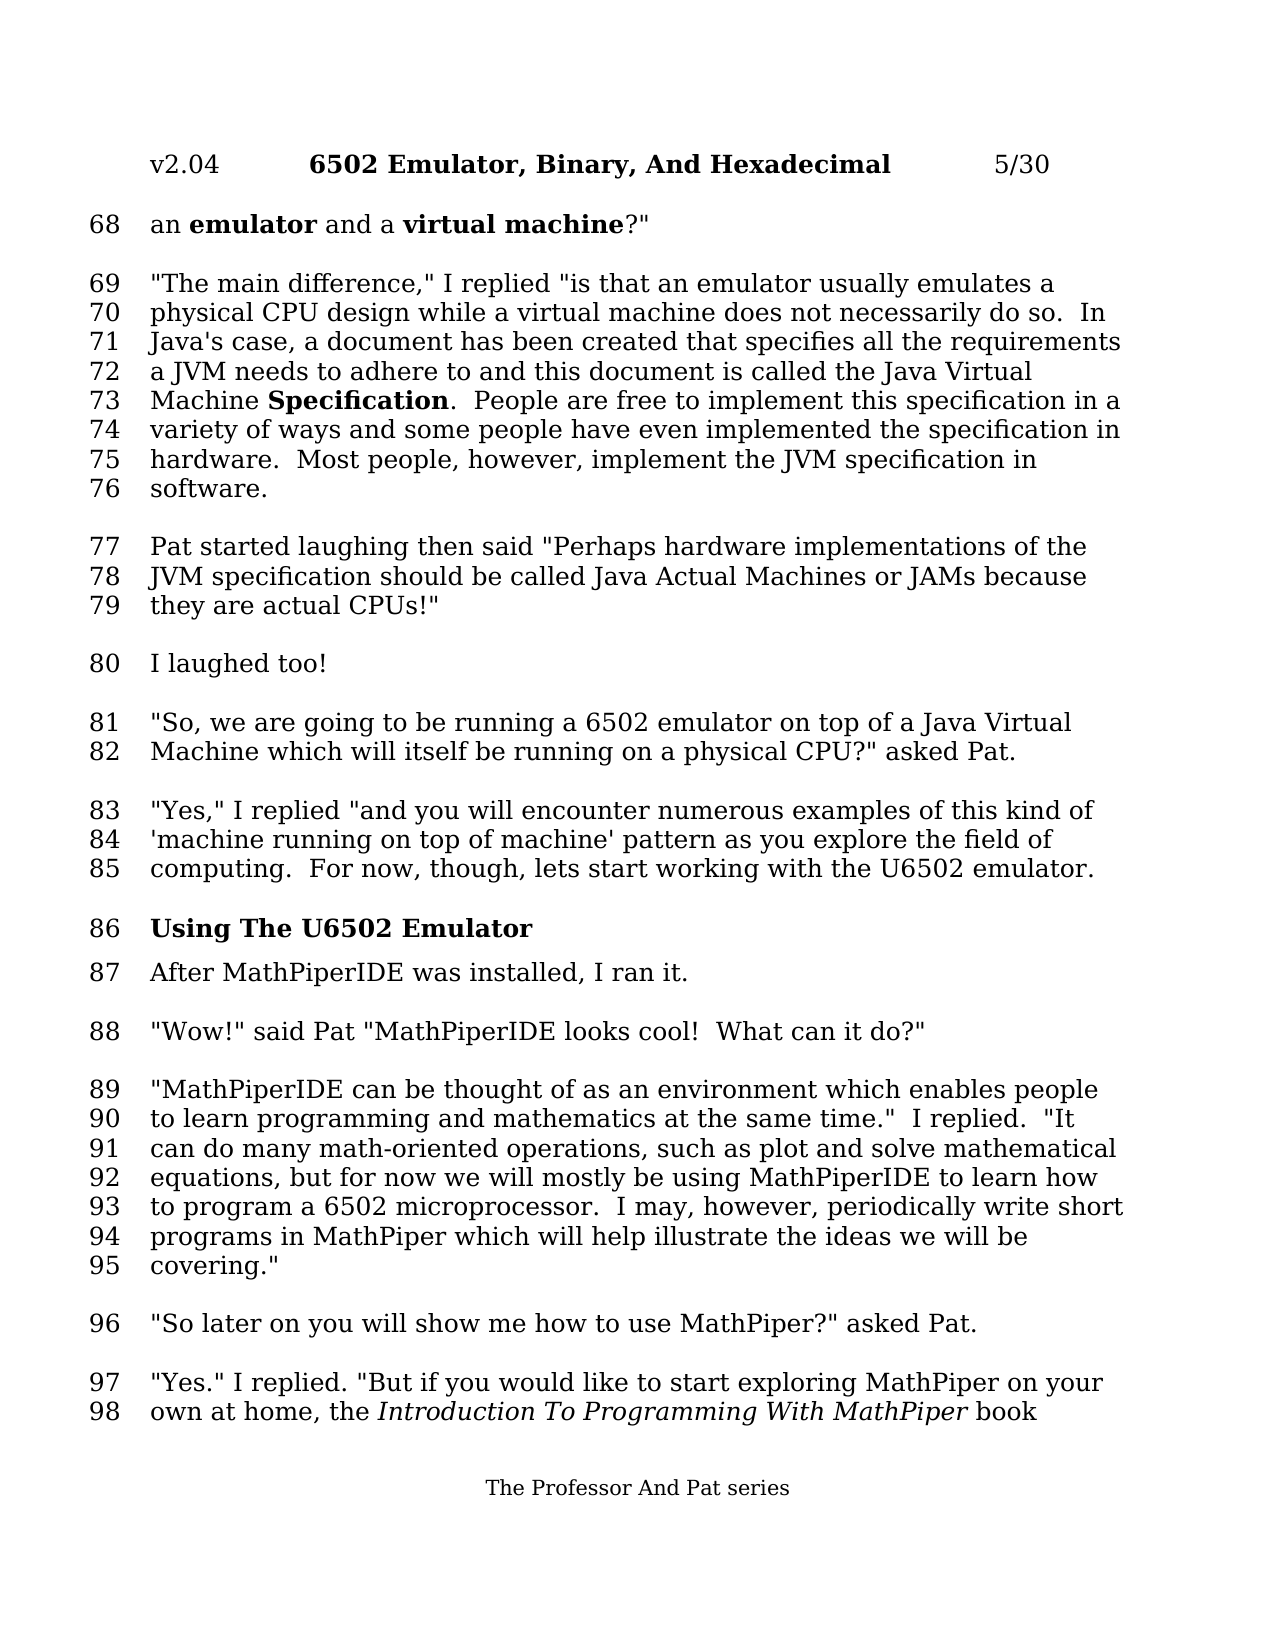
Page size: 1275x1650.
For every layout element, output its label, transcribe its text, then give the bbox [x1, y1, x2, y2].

text After MathPiperIDE was installed, I ran it. [150, 958, 1125, 988]
text I laughed too! [150, 650, 1125, 679]
text "So, we are going to be running a 6502 emulator on top of a Java Virtual Machine which will itself be running on a physical CPU?" asked Pat. [150, 708, 1125, 767]
text "MathPiperIDE can be thought of as an environment which enables people to learn programming and mathematics at the same time." I replied. "It can do many math-oriented operations, such as plot and solve mathematical equations, but for now we will mostly be using MathPiperIDE to learn how to program a 6502 microprocessor. I may, however, periodically write short programs in MathPiper which will help illustrate the ideas we will be covering." [150, 1075, 1125, 1280]
text Pat started laughing then said "Perhaps hardware implementations of the JVM specification should be called Java Actual Machines or JAMs because they are actual CPUs!" [150, 533, 1125, 620]
text an emulator and a virtual machine?" [150, 210, 1125, 239]
text "Yes," I replied "and you will encounter numerous examples of this kind of 'machine running on top of machine' pattern as you explore the field of computing. For now, though, lets start working with the U6502 emulator. [150, 796, 1125, 884]
subtitle Using The U6502 Emulator [150, 914, 1125, 943]
text "The main difference," I replied "is that an emulator usually emulates a physical CPU design while a virtual machine does not necessarily do so. In Java's case, a document has been created that specifies all the requirements a JVM needs to adhere to and this document is called the Java Virtual Machine Specification. People are free to implement this specification in a variety of ways and some people have even implemented the specification in hardware. Most people, however, implement the JVM specification in software. [150, 269, 1125, 503]
text "Wow!" said Pat "MathPiperIDE looks cool! What can it do?" [150, 1017, 1125, 1046]
text "Yes." I replied. "But if you would like to start exploring MathPiper on your own at home, the Introduction To Programming With MathPiper book [150, 1368, 1125, 1427]
text "So later on you will show me how to use MathPiper?" asked Pat. [150, 1309, 1125, 1339]
